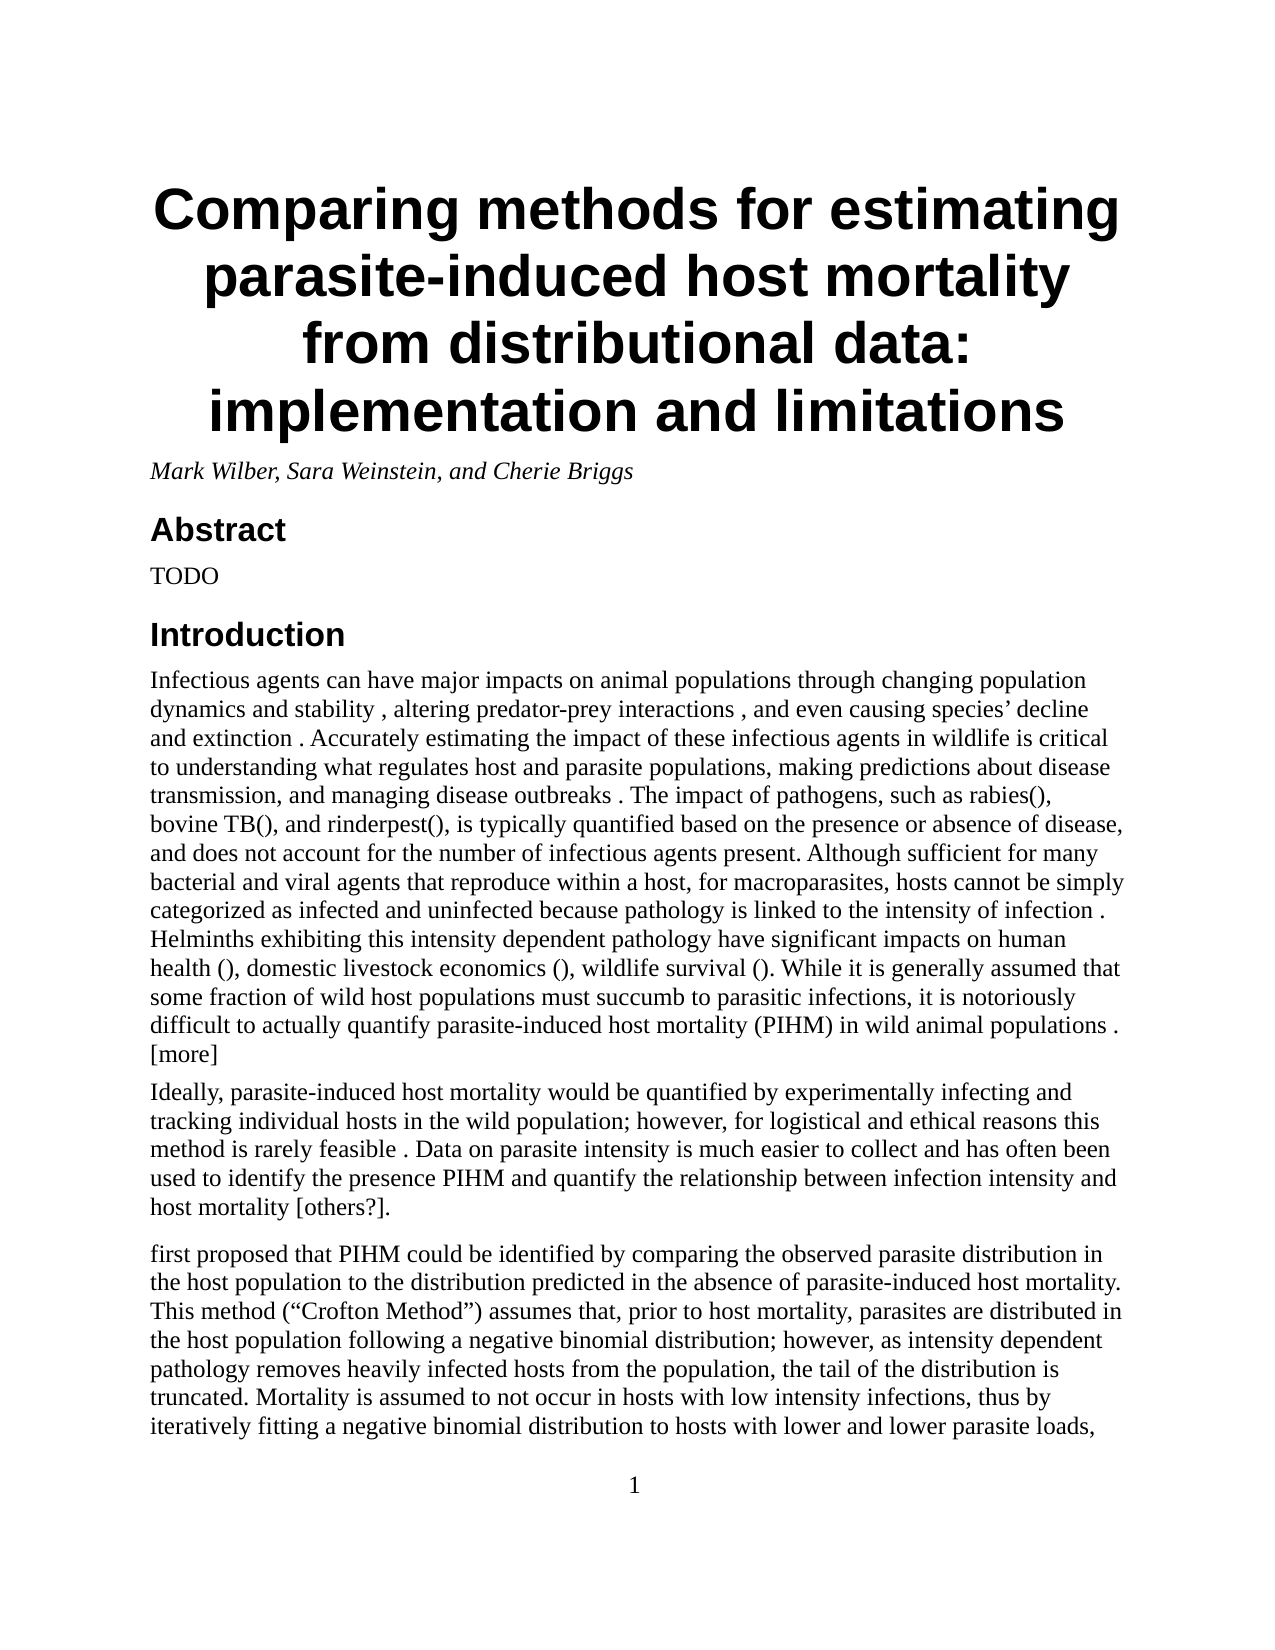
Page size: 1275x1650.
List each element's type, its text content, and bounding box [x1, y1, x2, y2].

text Ideally, parasite-induced host mortality would be quantified by experimentally infecting and tracking individual hosts in the wild population; however, for logistical and ethical reasons this method is rarely feasible . Data on parasite intensity is much easier to collect and has often been used to identify the presence PIHM and quantify the relationship between infection intensity and host mortality [others?]. [150, 1077, 1125, 1221]
text Mark Wilber, Sara Weinstein, and Cherie Briggs [150, 456, 1125, 484]
text Infectious agents can have major impacts on animal populations through changing population dynamics and stability , altering predator-prey interactions , and even causing species’ decline and extinction . Accurately estimating the impact of these infectious agents in wildlife is critical to understanding what regulates host and parasite populations, making predictions about disease transmission, and managing disease outbreaks . The impact of pathogens, such as rabies(), bovine TB(), and rinderpest(), is typically quantified based on the presence or absence of disease, and does not account for the number of infectious agents present. Although sufficient for many bacterial and viral agents that reproduce within a host, for macroparasites, hosts cannot be simply categorized as infected and uninfected because pathology is linked to the intensity of infection . Helminths exhibiting this intensity dependent pathology have significant impacts on human health (), domestic livestock economics (), wildlife survival (). While it is generally assumed that some fraction of wild host populations must succumb to parasitic infections, it is notoriously difficult to actually quantify parasite-induced host mortality (PIHM) in wild animal populations . [more] [150, 666, 1125, 1068]
text TODO [150, 561, 1125, 589]
subtitle Introduction [150, 614, 1125, 653]
text first proposed that PIHM could be identified by comparing the observed parasite distribution in the host population to the distribution predicted in the absence of parasite-induced host mortality. This method (“Crofton Method”) assumes that, prior to host mortality, parasites are distributed in the host population following a negative binomial distribution; however, as intensity dependent pathology removes heavily infected hosts from the population, the tail of the distribution is truncated. Mortality is assumed to not occur in hosts with low intensity infections, thus by iteratively fitting a negative binomial distribution to hosts with lower and lower parasite loads, [150, 1239, 1125, 1440]
subtitle Abstract [150, 509, 1125, 548]
title Comparing methods for estimating parasite-induced host mortality from distributional data: implementation and limitations [150, 175, 1125, 443]
